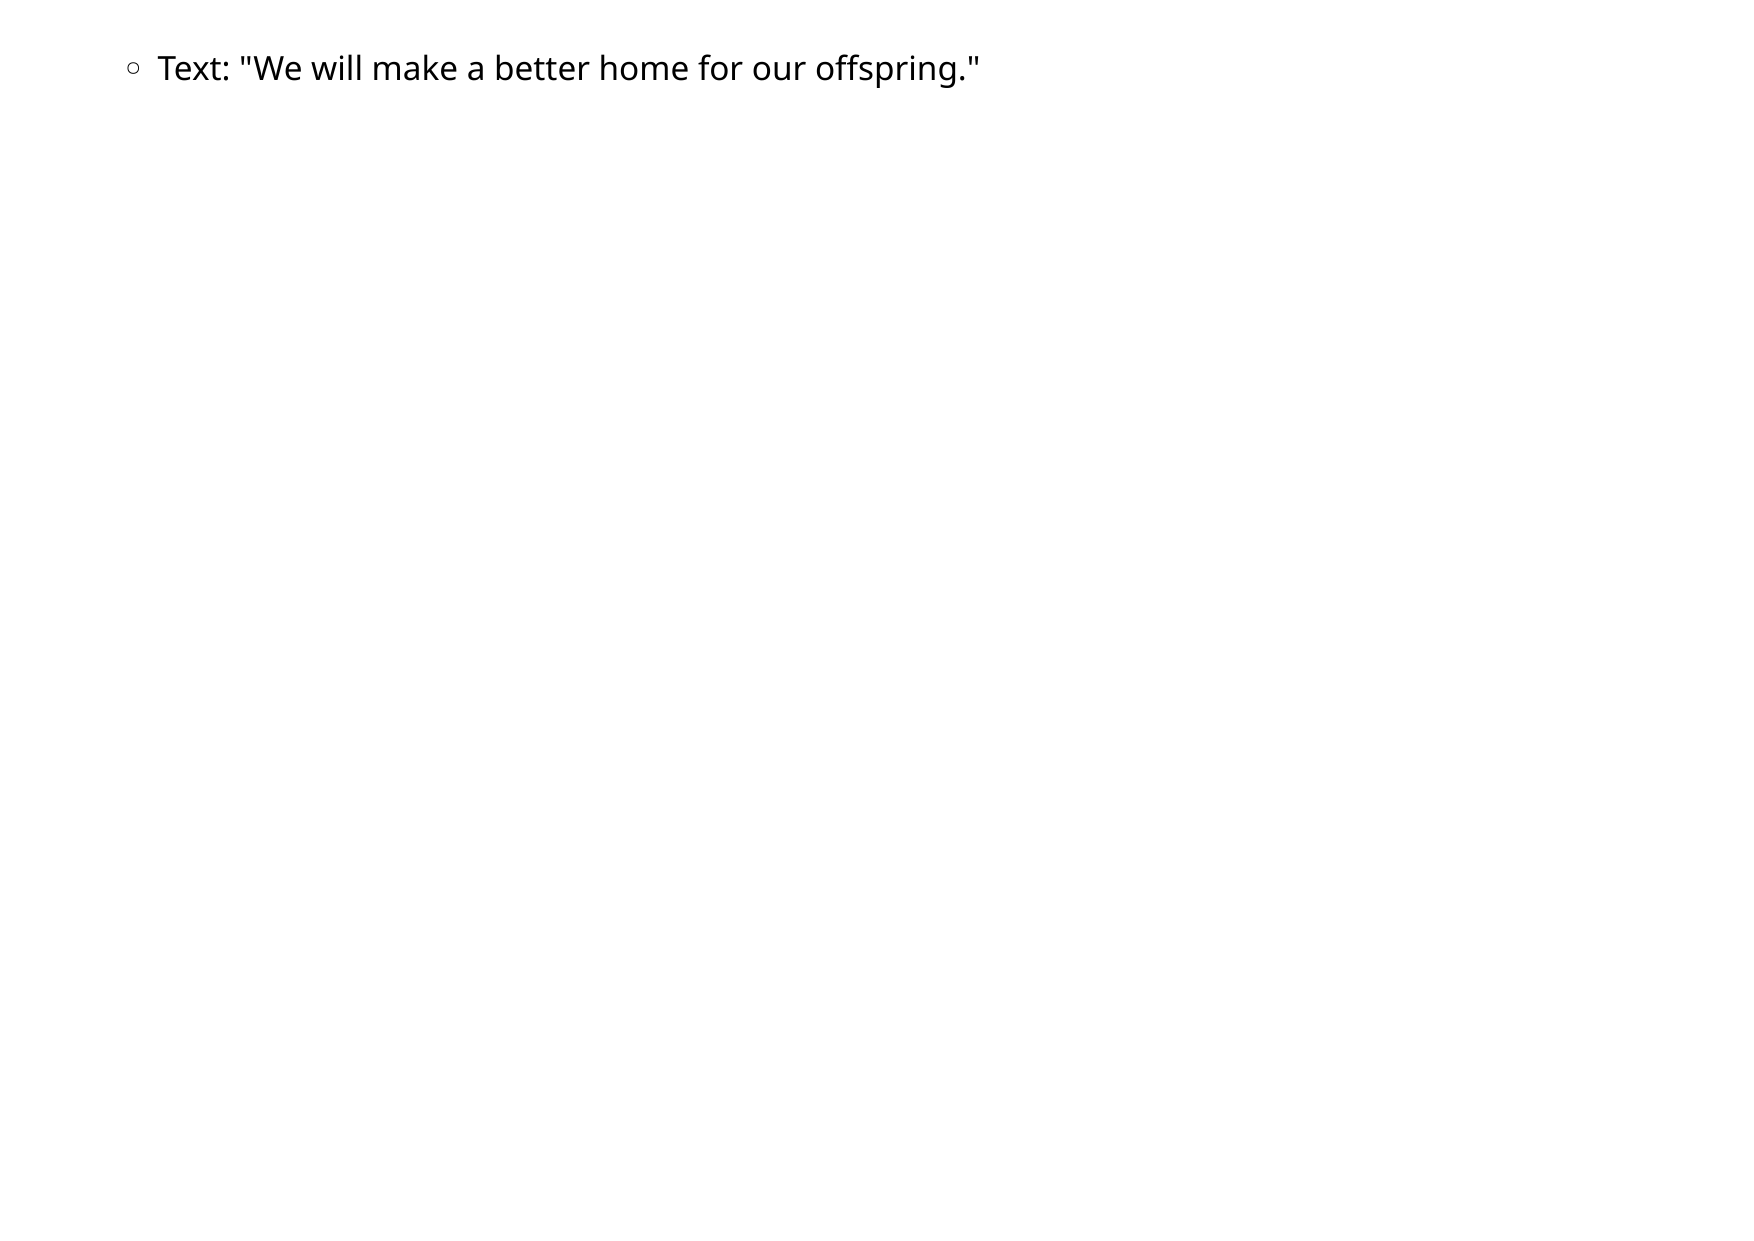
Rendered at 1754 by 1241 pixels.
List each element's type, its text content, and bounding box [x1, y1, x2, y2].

list Text: "We will make a better home for our offspring." [120, 45, 1709, 90]
